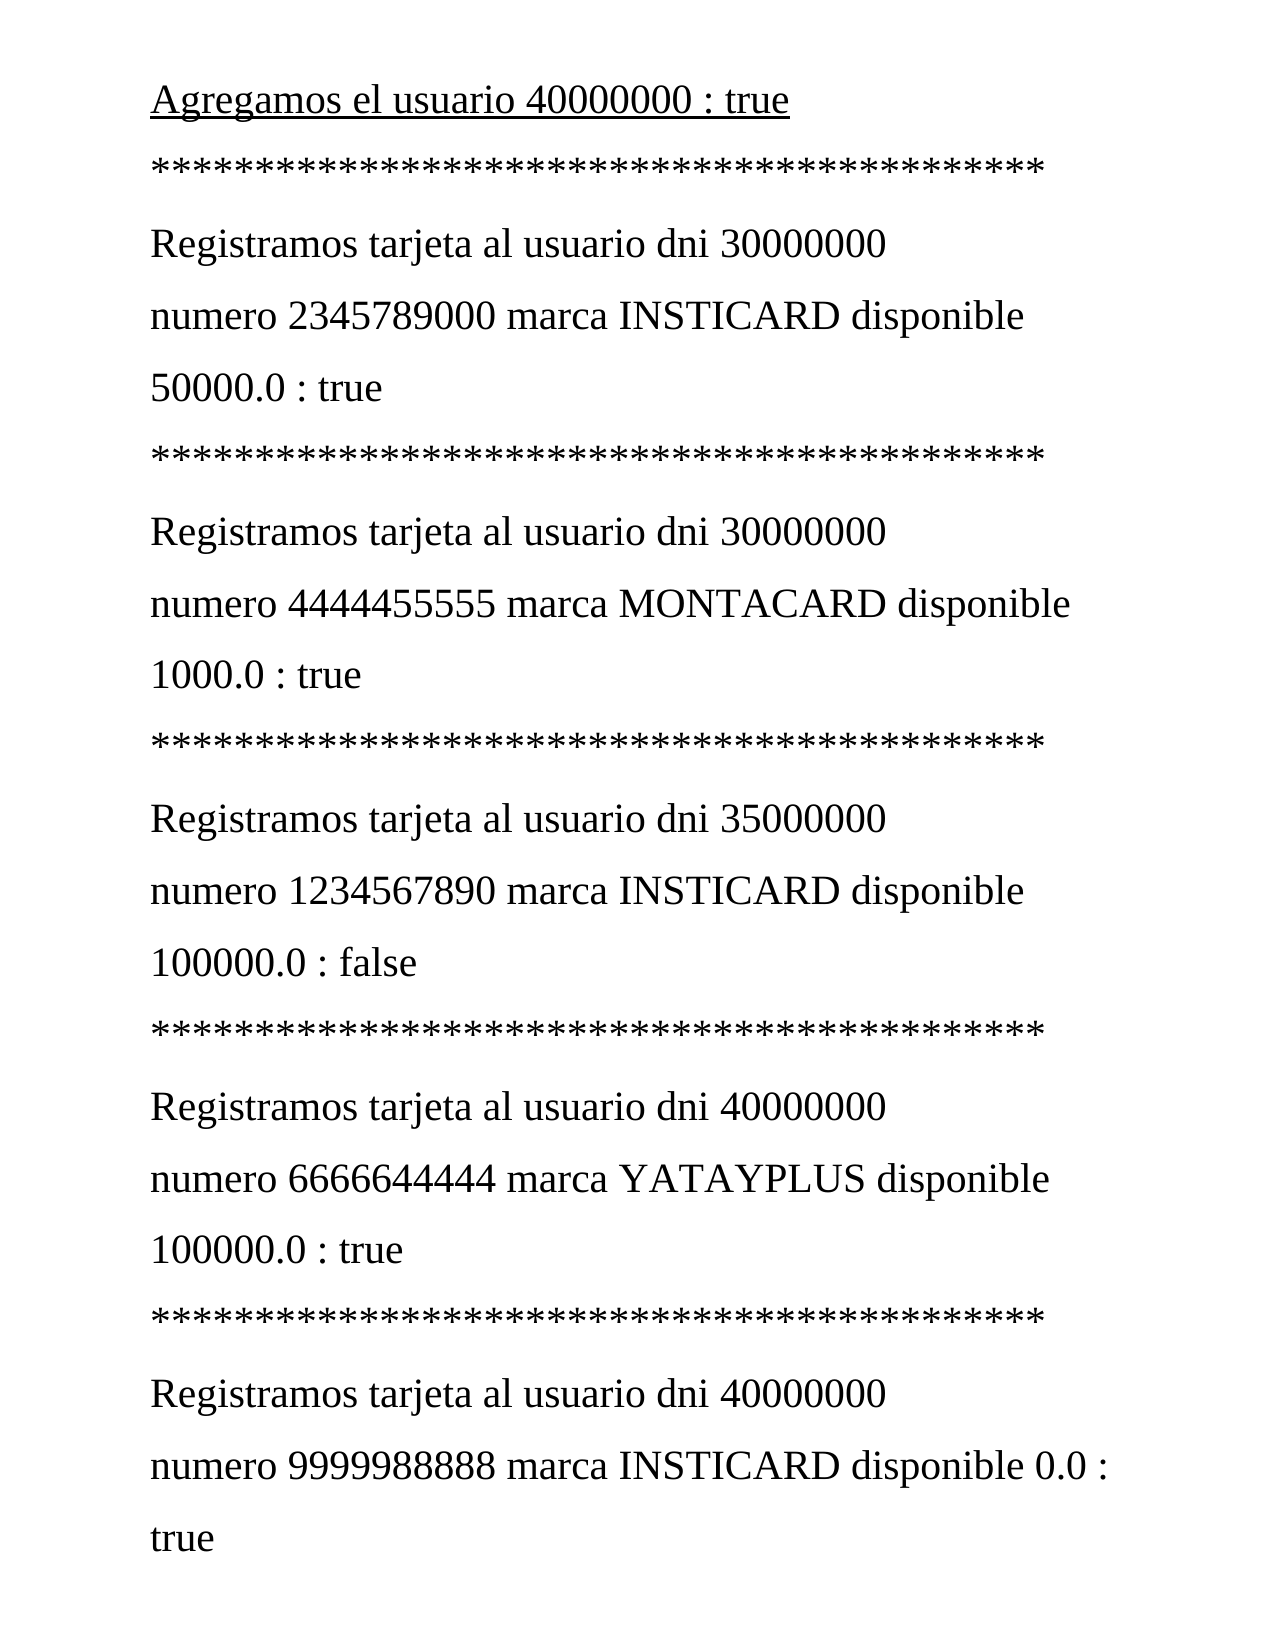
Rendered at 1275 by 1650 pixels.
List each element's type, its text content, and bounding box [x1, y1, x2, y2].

text Registramos tarjeta al usuario dni 40000000 [150, 1081, 1125, 1129]
text numero 1234567890 marca INSTICARD disponible 100000.0 : false [150, 866, 1125, 985]
text Registramos tarjeta al usuario dni 30000000 [150, 219, 1125, 267]
text numero 4444455555 marca MONTACARD disponible 1000.0 : true [150, 578, 1125, 698]
text ******************************************* [150, 147, 1125, 195]
text Registramos tarjeta al usuario dni 40000000 [150, 1369, 1125, 1417]
text numero 2345789000 marca INSTICARD disponible 50000.0 : true [150, 291, 1125, 410]
text Registramos tarjeta al usuario dni 35000000 [150, 794, 1125, 842]
text ******************************************* [150, 722, 1125, 770]
text Agregamos el usuario 40000000 : true [150, 75, 1125, 123]
text Registramos tarjeta al usuario dni 30000000 [150, 506, 1125, 554]
text ******************************************* [150, 1297, 1125, 1345]
text ******************************************* [150, 434, 1125, 482]
text numero 9999988888 marca INSTICARD disponible 0.0 : true [150, 1441, 1125, 1560]
text numero 6666644444 marca YATAYPLUS disponible 100000.0 : true [150, 1153, 1125, 1273]
text ******************************************* [150, 1009, 1125, 1057]
